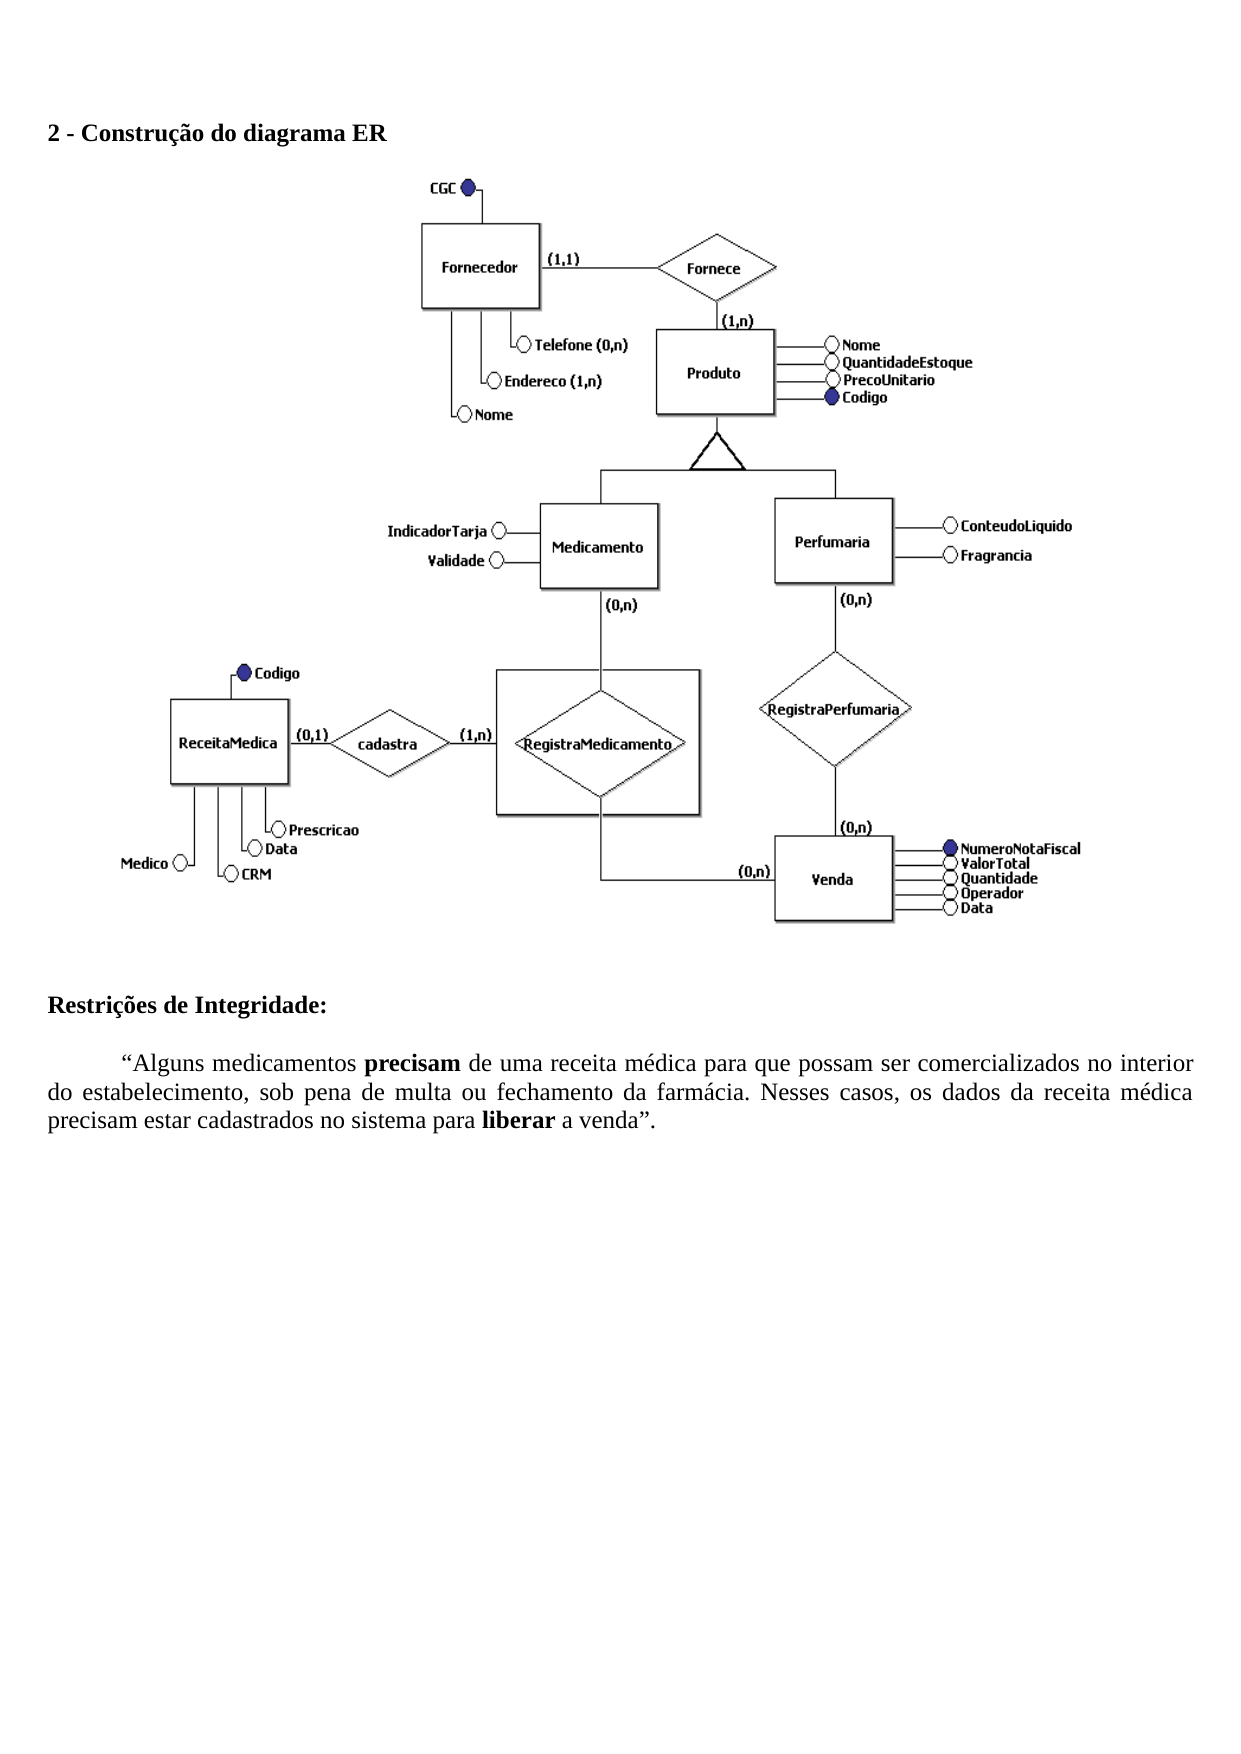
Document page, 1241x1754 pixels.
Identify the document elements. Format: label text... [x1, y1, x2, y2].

text Restrições de Integridade: [47, 991, 1194, 1019]
text “Alguns medicamentos precisam de uma receita médica para que possam ser comercializados no interior do estabelecimento, sob pena de multa ou fechamento da farmácia. Nesses casos, os dados da receita médica precisam estar cadastrados no sistema para liberar a venda”. [47, 1048, 1194, 1134]
text 2 - Construção do diagrama ER [47, 118, 1194, 147]
